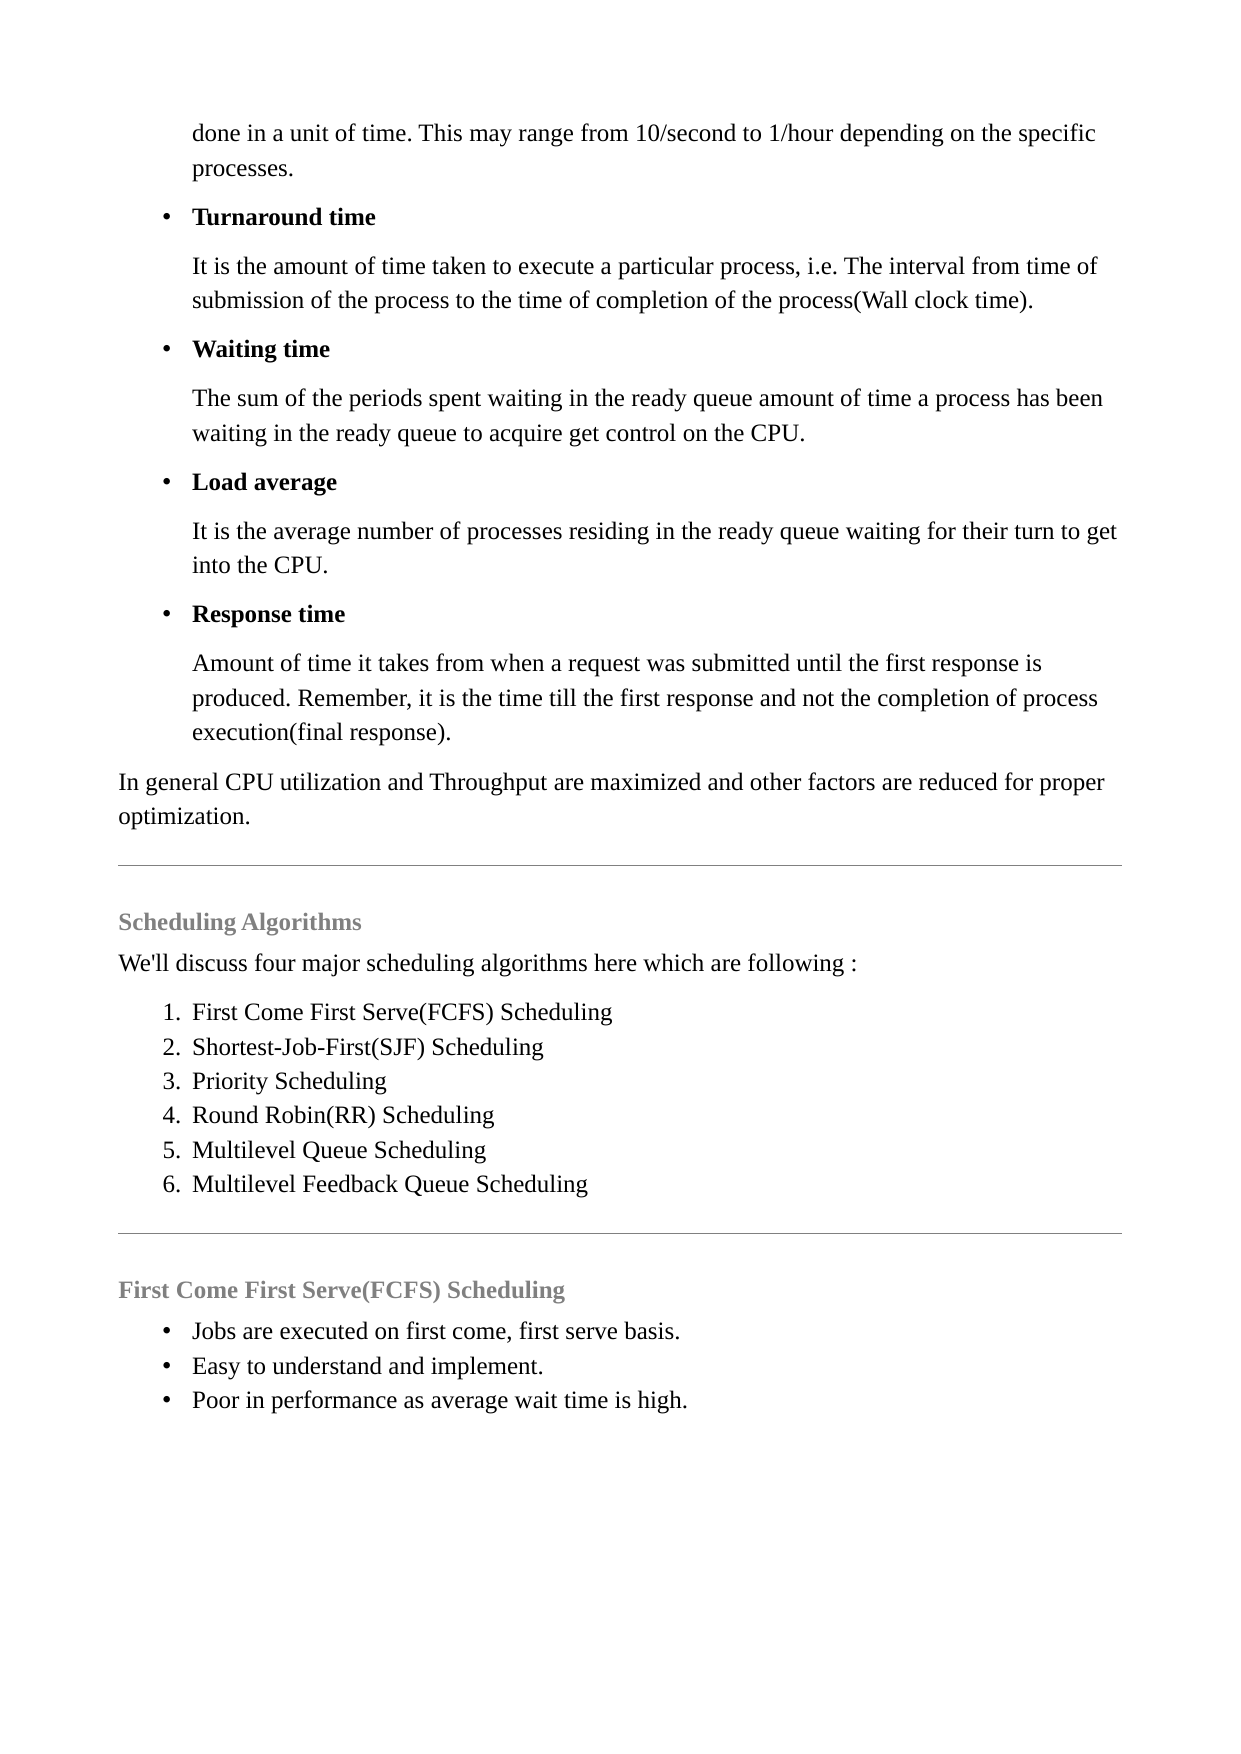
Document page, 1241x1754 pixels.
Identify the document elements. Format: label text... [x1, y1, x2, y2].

list Load average [162, 467, 1122, 496]
list Easy to understand and implement. [162, 1351, 1122, 1380]
list The sum of the periods spent waiting in the ready queue amount of time a process has been waiting in the ready queue to acquire get control on the CPU. [162, 383, 1122, 447]
list Jobs are executed on first come, first serve basis. [162, 1316, 1122, 1345]
list Round Robin(RR) Scheduling [162, 1101, 1122, 1129]
list Shortest-Job-First(SJF) Scheduling [162, 1032, 1122, 1060]
list Multilevel Feedback Queue Scheduling [162, 1169, 1122, 1198]
text We'll discuss four major scheduling algorithms here which are following : [118, 948, 1122, 977]
list It is the amount of time taken to execute a particular process, i.e. The interval from time of submission of the process to the time of completion of the process(Wall clock time). [162, 251, 1122, 314]
list Multilevel Queue Scheduling [162, 1135, 1122, 1164]
list Priority Scheduling [162, 1066, 1122, 1095]
list Turnaround time [162, 202, 1122, 230]
text In general CPU utilization and Throughput are maximized and other factors are reduced for proper optimization. [118, 767, 1122, 830]
subtitle Scheduling Algorithms [118, 907, 1122, 936]
list Waiting time [162, 334, 1122, 363]
list It is the average number of processes residing in the ready queue waiting for their turn to get into the CPU. [162, 516, 1122, 579]
list Response time [162, 599, 1122, 628]
subtitle First Come First Serve(FCFS) Scheduling [118, 1275, 1122, 1304]
list Amount of time it takes from when a request was submitted until the first response is produced. Remember, it is the time till the first response and not the completion of process execution(final response). [162, 648, 1122, 746]
list done in a unit of time. This may range from 10/second to 1/hour depending on the specific processes. [162, 118, 1122, 181]
list Poor in performance as average wait time is high. [162, 1385, 1122, 1414]
list First Come First Serve(FCFS) Scheduling [162, 997, 1122, 1026]
